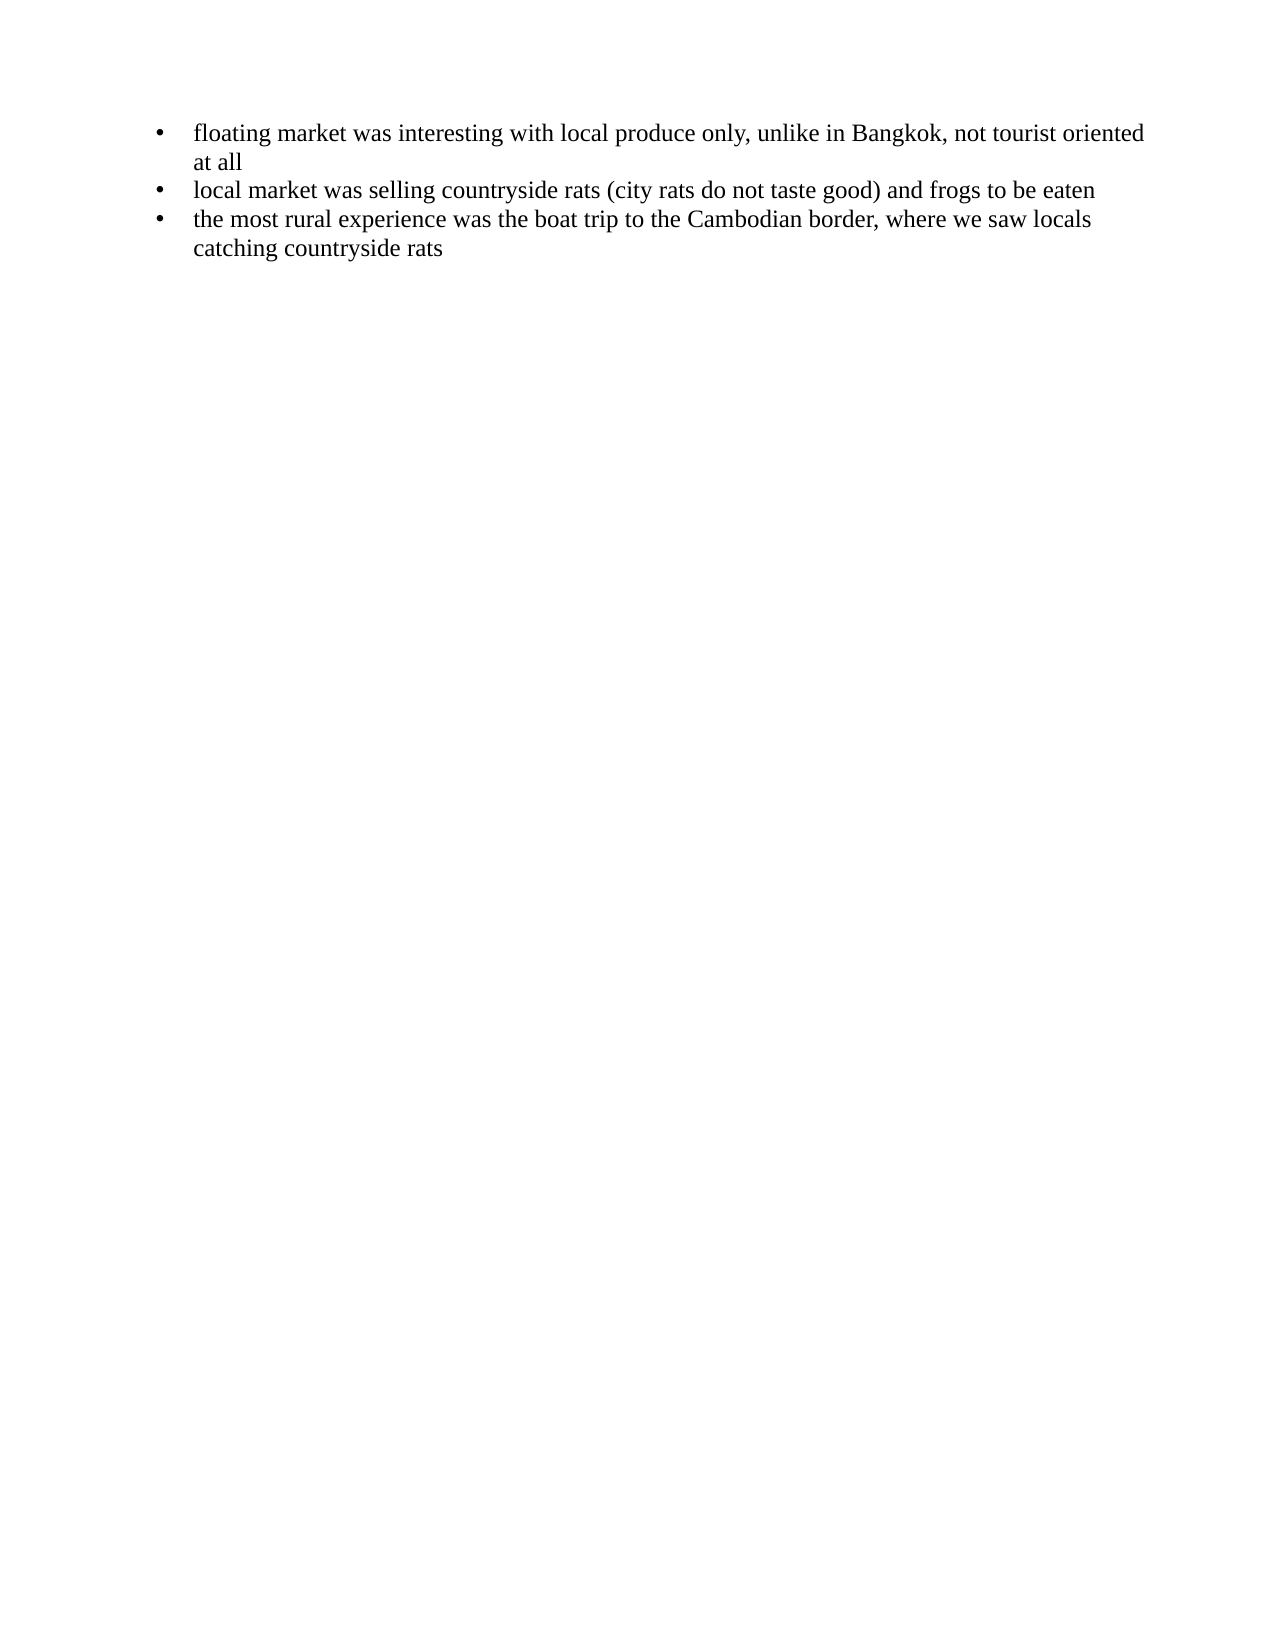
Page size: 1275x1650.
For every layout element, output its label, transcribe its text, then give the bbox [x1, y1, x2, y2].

list the most rural experience was the boat trip to the Cambodian border, where we saw locals catching countryside rats [156, 204, 1157, 262]
list floating market was interesting with local produce only, unlike in Bangkok, not tourist oriented at all [156, 118, 1157, 176]
list local market was selling countryside rats (city rats do not taste good) and frogs to be eaten [156, 176, 1157, 204]
